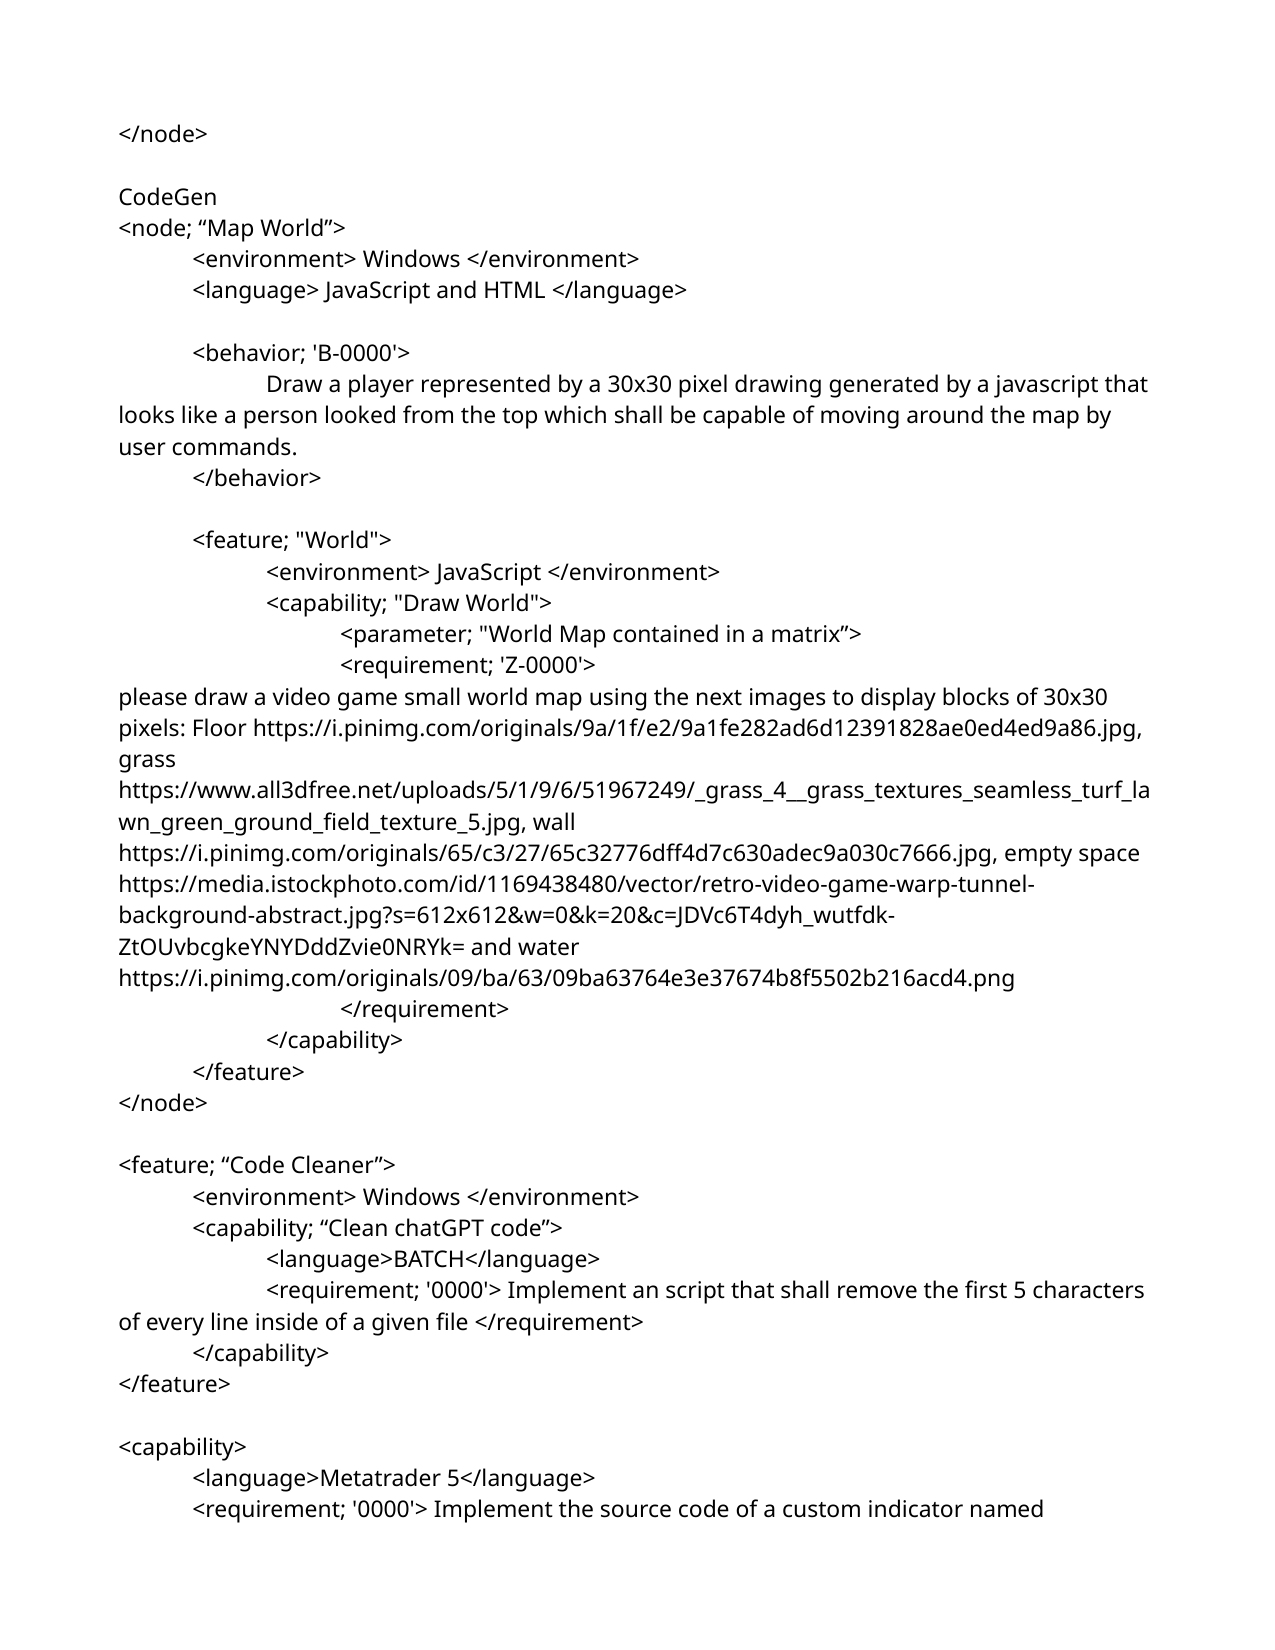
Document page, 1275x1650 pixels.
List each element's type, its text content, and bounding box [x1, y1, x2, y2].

text <feature; "World"> [118, 524, 1157, 556]
text <language>Metatrader 5</language> [118, 1462, 1157, 1493]
text Draw a player represented by a 30x30 pixel drawing generated by a javascript that looks like a person looked from the top which shall be capable of moving around the map by user commands. [118, 368, 1157, 462]
text <parameter; "World Map contained in a matrix”> [118, 618, 1157, 649]
text </capability> [118, 1024, 1157, 1056]
text <environment> Windows </environment> [118, 1181, 1157, 1212]
text <requirement; '0000'> Implement an script that shall remove the first 5 characters of every line inside of a given file </requirement> [118, 1274, 1157, 1337]
text <capability; "Draw World"> [118, 587, 1157, 618]
text CodeGen [118, 181, 1157, 212]
text </node> [118, 118, 1157, 149]
text <feature; “Code Cleaner”> [118, 1149, 1157, 1181]
text <language>BATCH</language> [118, 1243, 1157, 1274]
text </feature> [118, 1056, 1157, 1087]
text <node; “Map World”> [118, 212, 1157, 243]
text <environment> Windows </environment> [118, 243, 1157, 274]
text <environment> JavaScript </environment> [118, 556, 1157, 587]
text <requirement; 'Z-0000'> [118, 649, 1157, 681]
text <capability; “Clean chatGPT code”> [118, 1212, 1157, 1243]
text please draw a video game small world map using the next images to display blocks of 30x30 pixels: Floor https://i.pinimg.com/originals/9a/1f/e2/9a1fe282ad6d12391828ae0ed4ed9a86.jpg, grass https://www.all3dfree.net/uploads/5/1/9/6/51967249/_grass_4__grass_textures_seamless_turf_lawn_green_ground_field_texture_5.jpg, wall https://i.pinimg.com/originals/65/c3/27/65c32776dff4d7c630adec9a030c7666.jpg, empty space https://media.istockphoto.com/id/1169438480/vector/retro-video-game-warp-tunnel-background-abstract.jpg?s=612x612&w=0&k=20&c=JDVc6T4dyh_wutfdk-ZtOUvbcgkeYNYDddZvie0NRYk= and water https://i.pinimg.com/originals/09/ba/63/09ba63764e3e37674b8f5502b216acd4.png [118, 681, 1157, 993]
text <requirement; '0000'> Implement the source code of a custom indicator named [118, 1493, 1157, 1524]
text </requirement> [118, 993, 1157, 1024]
text <behavior; 'B-0000'> [118, 337, 1157, 368]
text </feature> [118, 1368, 1157, 1399]
text </node> [118, 1087, 1157, 1118]
text <capability> [118, 1431, 1157, 1462]
text </behavior> [118, 462, 1157, 493]
text </capability> [118, 1337, 1157, 1368]
text <language> JavaScript and HTML </language> [118, 274, 1157, 306]
